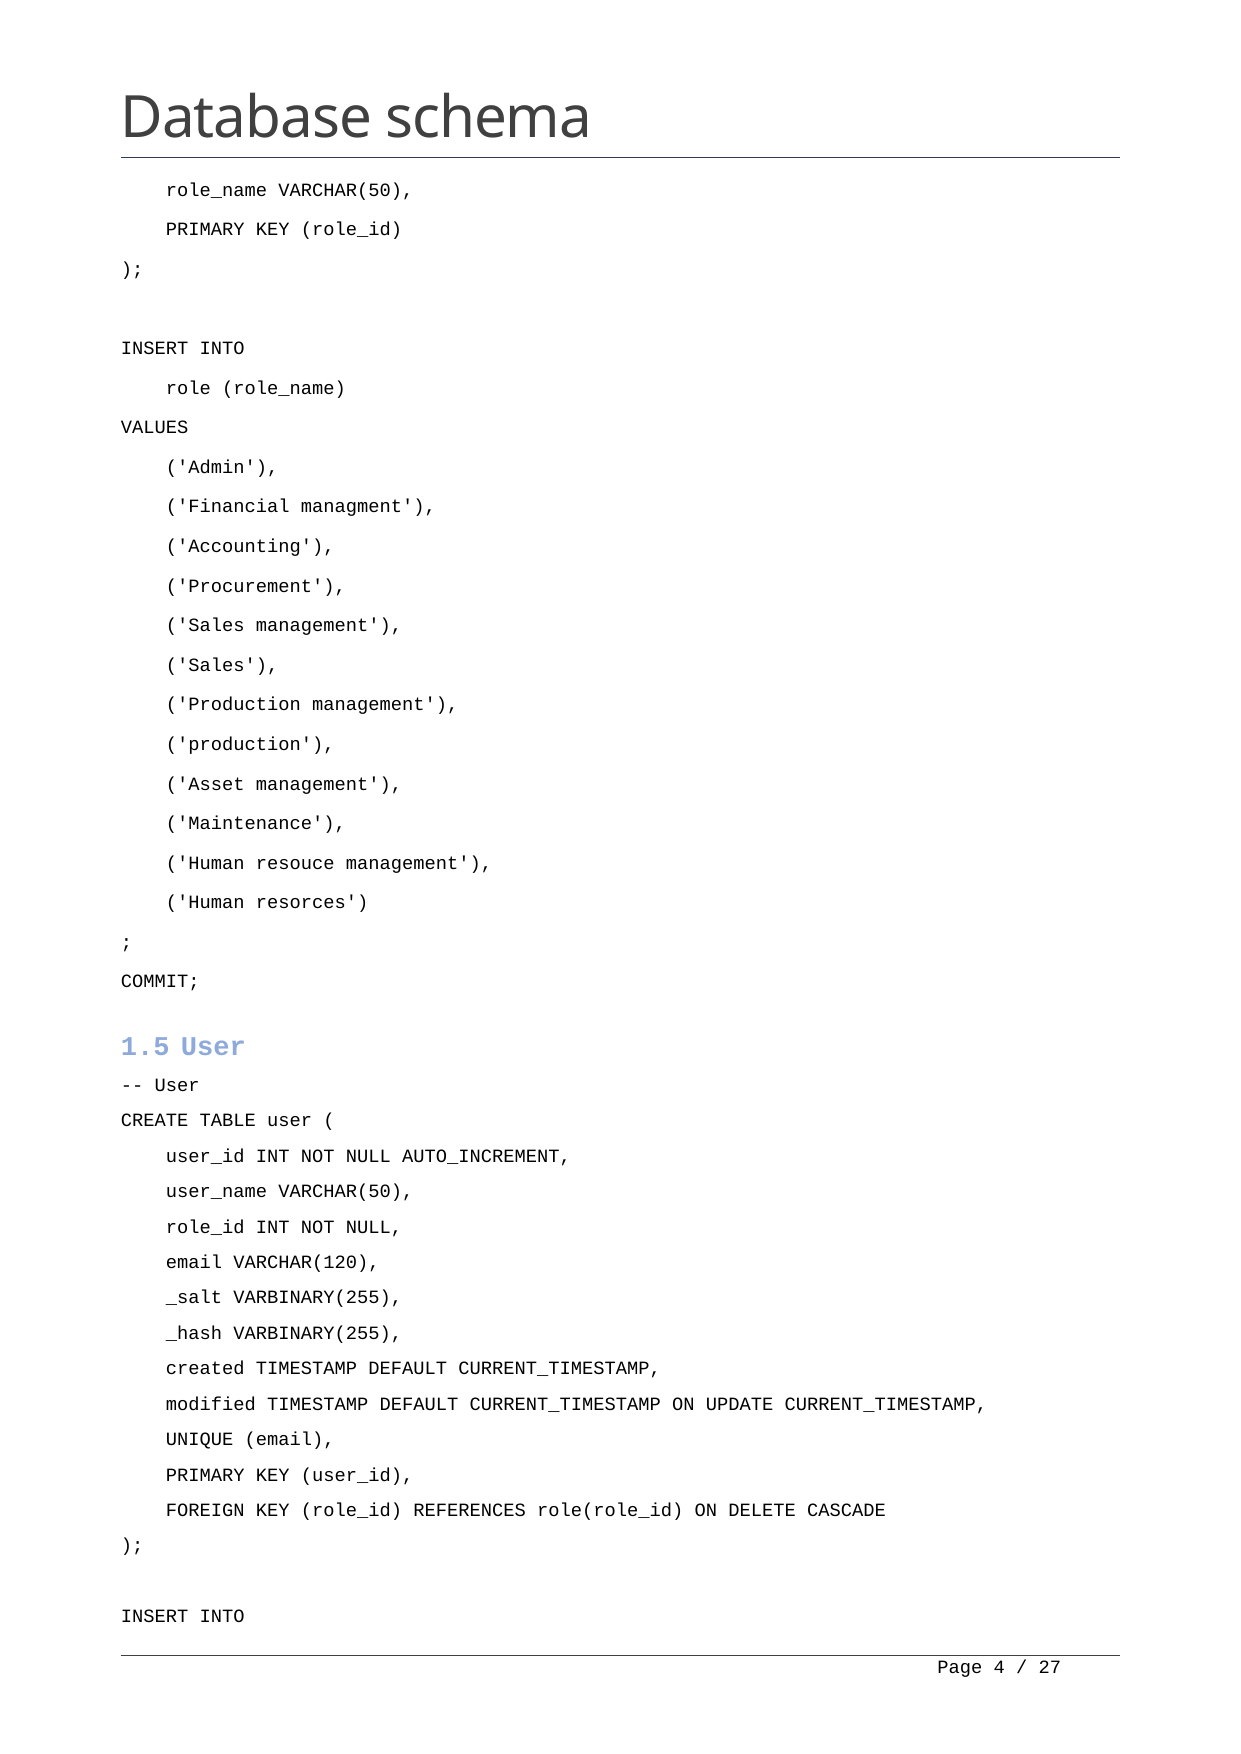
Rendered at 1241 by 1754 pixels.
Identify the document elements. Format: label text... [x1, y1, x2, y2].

text modified TIMESTAMP DEFAULT CURRENT_TIMESTAMP ON UPDATE CURRENT_TIMESTAMP, [121, 1394, 1120, 1416]
text email VARCHAR(120), [121, 1253, 1120, 1274]
text _hash VARBINARY(255), [121, 1324, 1120, 1345]
text created TIMESTAMP DEFAULT CURRENT_TIMESTAMP, [121, 1359, 1120, 1380]
text ('Human resouce management'), [121, 853, 1120, 875]
text ('Sales'), [121, 656, 1120, 677]
text ('Sales management'), [121, 616, 1120, 637]
text UNIQUE (email), [121, 1430, 1120, 1451]
text ('Accounting'), [121, 537, 1120, 558]
text ('Financial managment'), [121, 497, 1120, 518]
text role_name VARCHAR(50), [121, 181, 1120, 202]
text ('Procurement'), [121, 576, 1120, 598]
text ('Production management'), [121, 695, 1120, 716]
text ('Admin'), [121, 458, 1120, 479]
text role_id INT NOT NULL, [121, 1217, 1120, 1239]
text INSERT INTO [121, 1607, 1120, 1628]
text COMMIT; [121, 972, 1120, 993]
text PRIMARY KEY (user_id), [121, 1465, 1120, 1487]
text ; [121, 933, 1120, 954]
text ('Asset management'), [121, 774, 1120, 796]
text ('Maintenance'), [121, 814, 1120, 835]
text _salt VARBINARY(255), [121, 1288, 1120, 1309]
text ); [121, 1536, 1120, 1557]
text -- User [121, 1076, 1120, 1097]
text ('Human resorces') [121, 893, 1120, 914]
text ); [121, 260, 1120, 281]
text ('production'), [121, 735, 1120, 756]
text user_name VARCHAR(50), [121, 1182, 1120, 1203]
subtitle User [121, 1033, 1120, 1063]
text FOREIGN KEY (role_id) REFERENCES role(role_id) ON DELETE CASCADE [121, 1501, 1120, 1522]
text INSERT INTO [121, 339, 1120, 360]
text VALUES [121, 418, 1120, 439]
text user_id INT NOT NULL AUTO_INCREMENT, [121, 1147, 1120, 1168]
text CREATE TABLE user ( [121, 1111, 1120, 1132]
text role (role_name) [121, 378, 1120, 400]
text PRIMARY KEY (role_id) [121, 220, 1120, 241]
